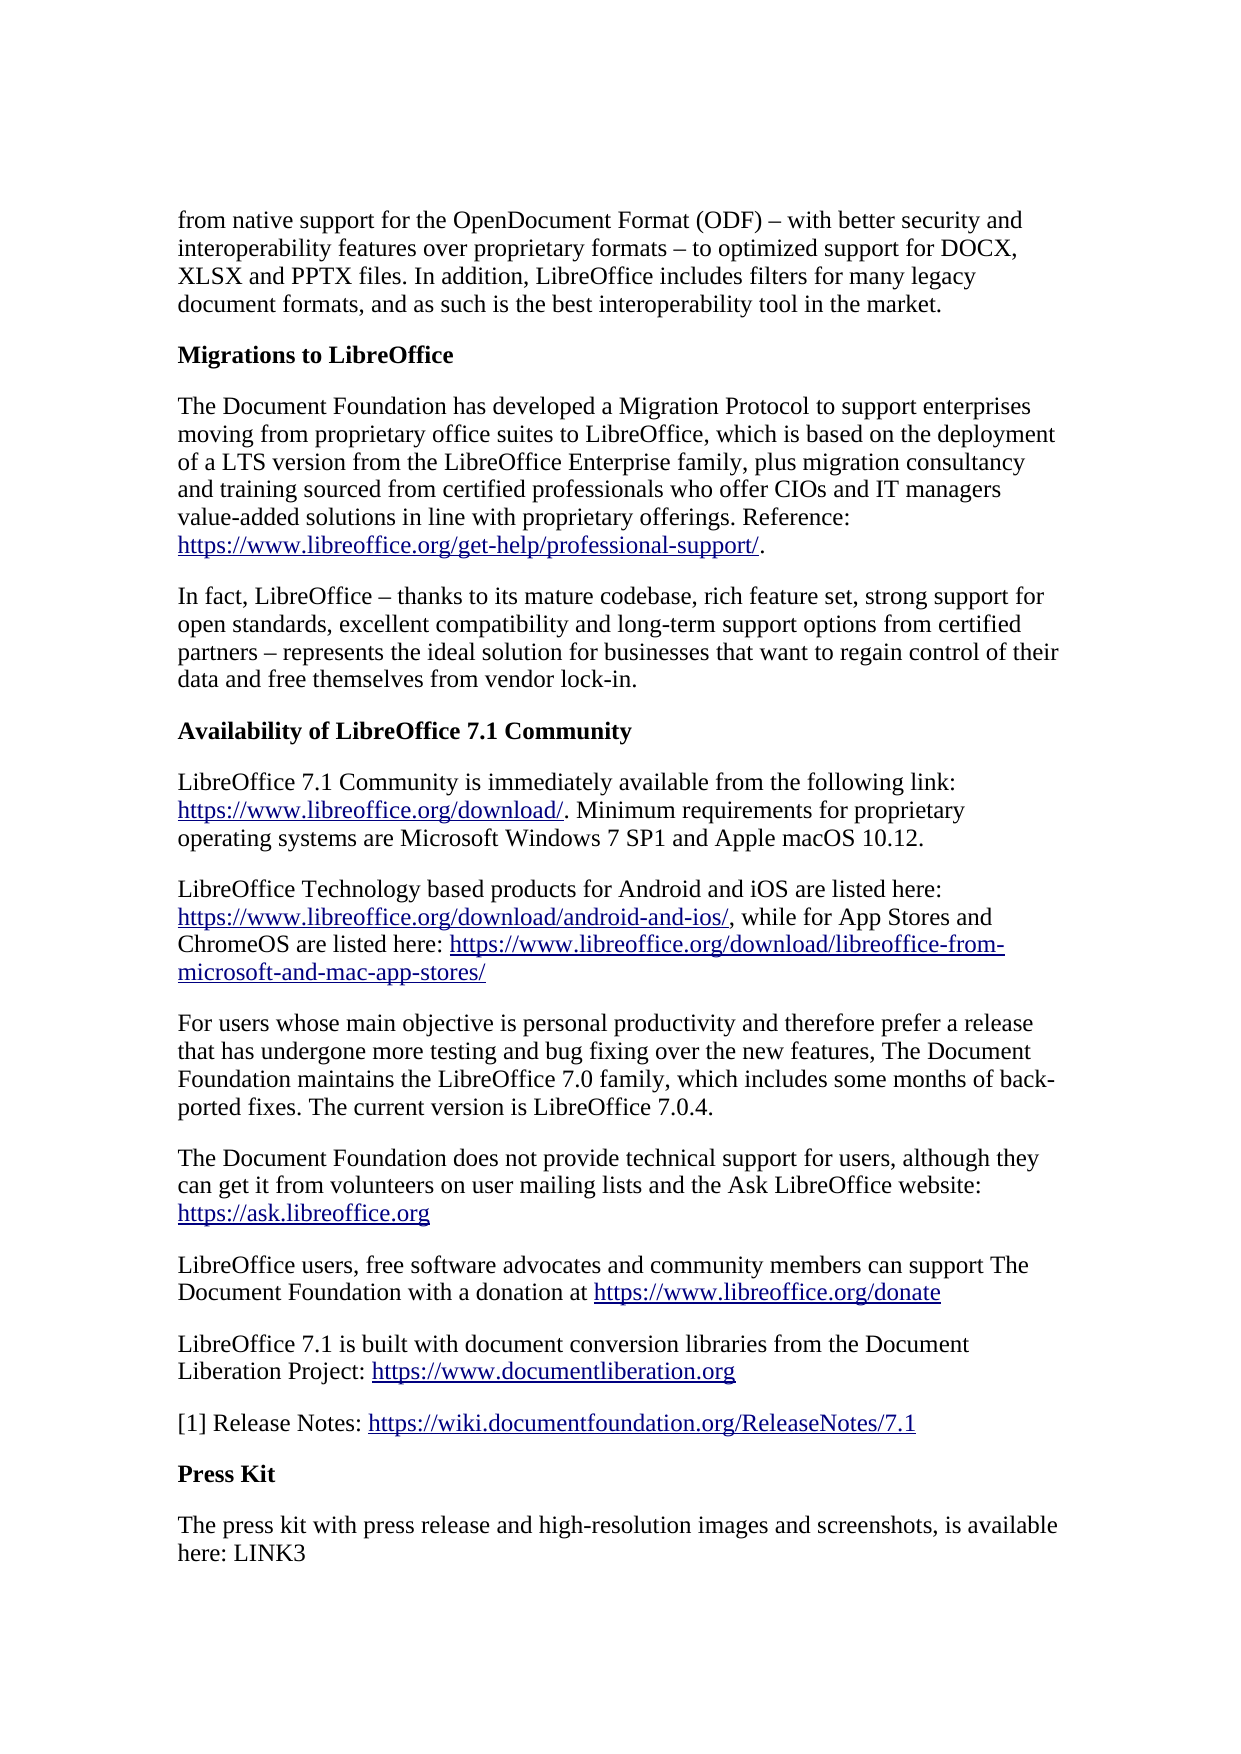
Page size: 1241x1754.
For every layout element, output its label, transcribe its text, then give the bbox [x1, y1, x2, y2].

text For users whose main objective is personal productivity and therefore prefer a release that has undergone more testing and bug fixing over the new features, The Document Foundation maintains the LibreOffice 7.0 family, which includes some months of back-ported fixes. The current version is LibreOffice 7.0.4. [177, 1009, 1063, 1120]
text Press Kit [177, 1460, 1063, 1488]
text LibreOffice 7.1 Community is immediately available from the following link: https://www.libreoffice.org/download/. Minimum requirements for proprietary operating systems are Microsoft Windows 7 SP1 and Apple macOS 10.12. [177, 768, 1063, 851]
text The Document Foundation does not provide technical support for users, although they can get it from volunteers on user mailing lists and the Ask LibreOffice website: https://ask.libreoffice.org [177, 1144, 1063, 1227]
text LibreOffice Technology based products for Android and iOS are listed here: https://www.libreoffice.org/download/android-and-ios/, while for App Stores and ChromeOS are listed here: https://www.libreoffice.org/download/libreoffice-from-microsoft-and-mac-app-stores/ [177, 875, 1063, 986]
text LibreOffice 7.1 is built with document conversion libraries from the Document Liberation Project: https://www.documentliberation.org [177, 1330, 1063, 1385]
text Migrations to LibreOffice [177, 341, 1063, 369]
text The Document Foundation has developed a Migration Protocol to support enterprises moving from proprietary office suites to LibreOffice, which is based on the deployment of a LTS version from the LibreOffice Enterprise family, plus migration consultancy and training sourced from certified professionals who offer CIOs and IT managers value-added solutions in line with proprietary offerings. Reference: https://www.libreoffice.org/get-help/professional-support/. [177, 392, 1063, 559]
text [1] Release Notes: https://wiki.documentfoundation.org/ReleaseNotes/7.1 [177, 1409, 1063, 1437]
text Availability of LibreOffice 7.1 Community [177, 717, 1063, 744]
text from native support for the OpenDocument Format (ODF) – with better security and interoperability features over proprietary formats – to optimized support for DOCX, XLSX and PPTX files. In addition, LibreOffice includes filters for many legacy document formats, and as such is the best interoperability tool in the market. [177, 207, 1063, 317]
text LibreOffice users, free software advocates and community members can support The Document Foundation with a donation at https://www.libreoffice.org/donate [177, 1251, 1063, 1306]
text In fact, LibreOffice – thanks to its mature codebase, rich feature set, strong support for open standards, excellent compatibility and long-term support options from certified partners – represents the ideal solution for businesses that want to regain control of their data and free themselves from vendor lock-in. [177, 582, 1063, 693]
text The press kit with press release and high-resolution images and screenshots, is available here: LINK3 [177, 1512, 1063, 1567]
